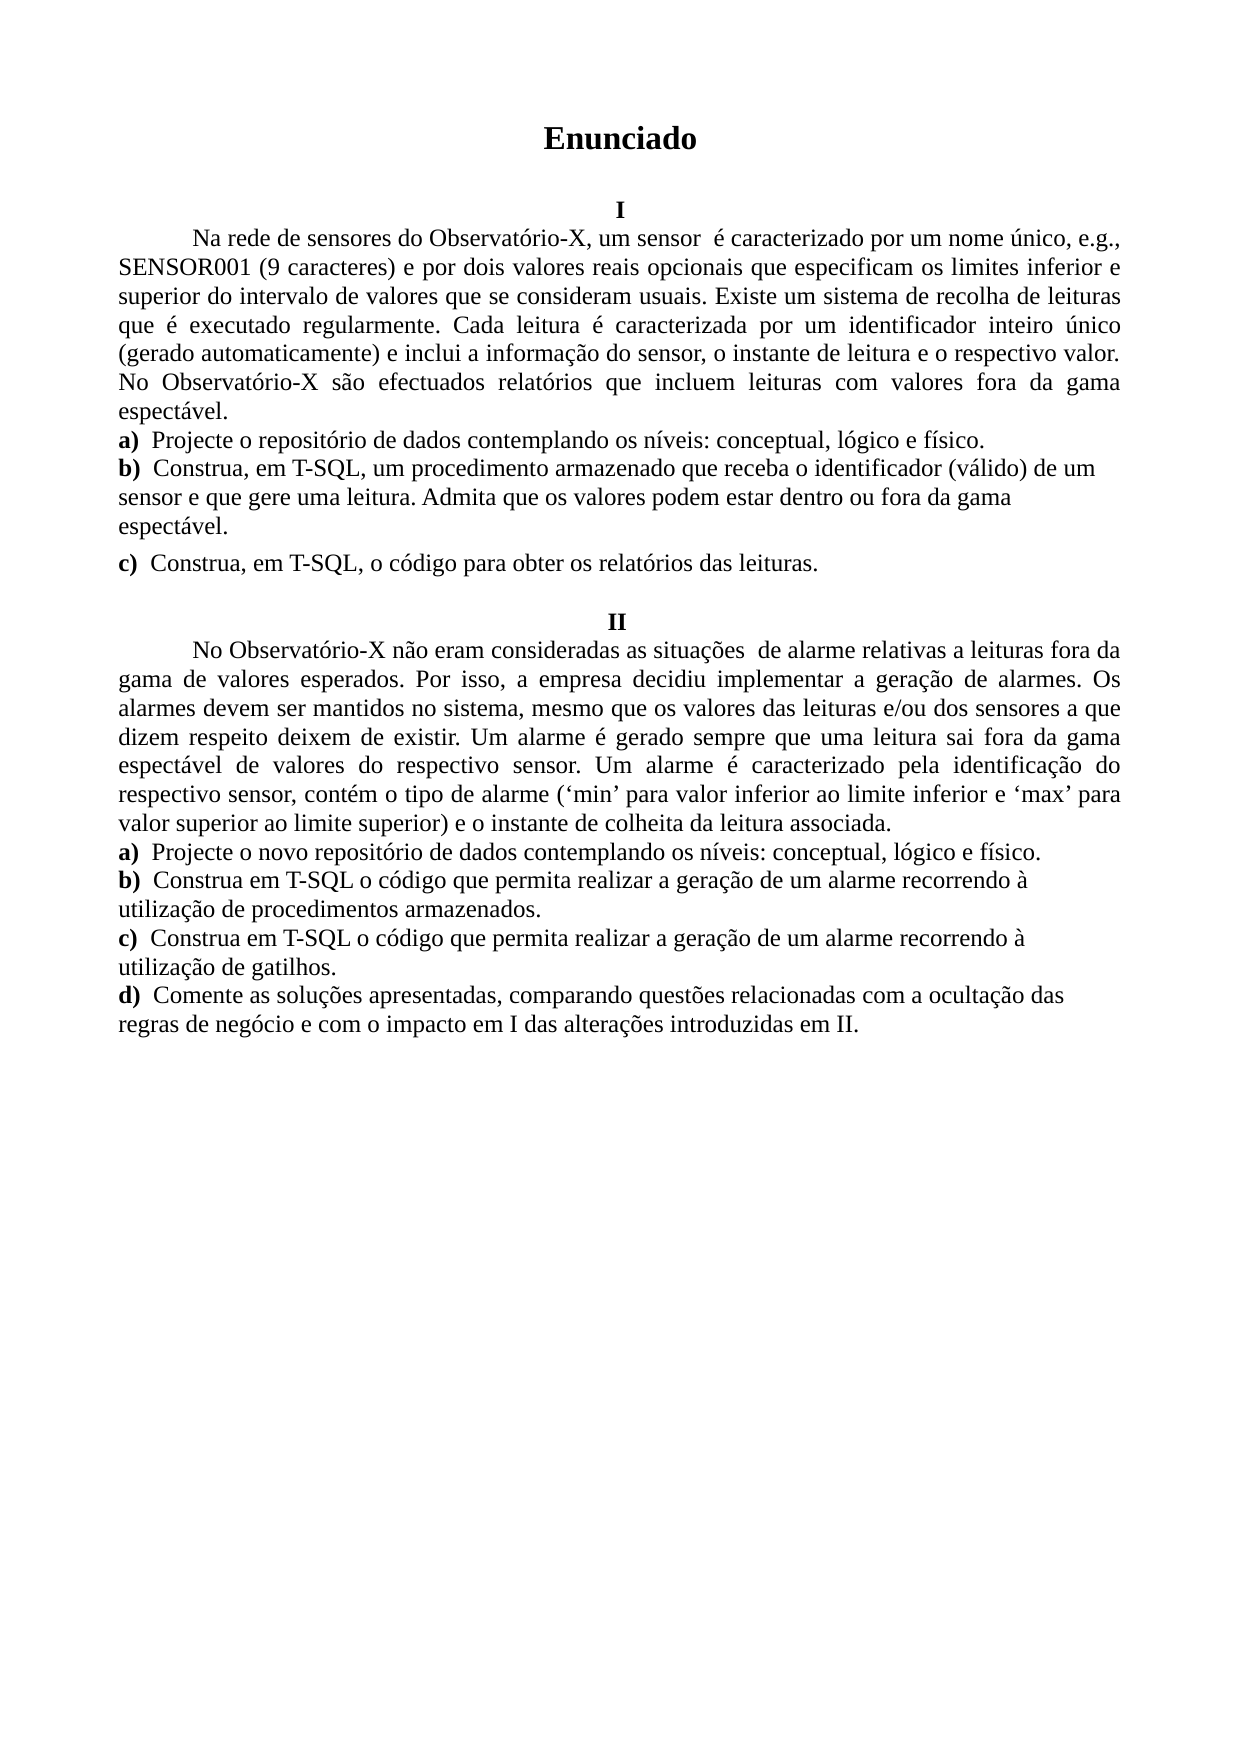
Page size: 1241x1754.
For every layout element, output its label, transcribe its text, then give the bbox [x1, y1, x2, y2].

text d) Comente as soluções apresentadas, comparando questões relacionadas com a ocultação das regras de negócio e com o impacto em I das alterações introduzidas em II. [118, 981, 1122, 1038]
text II [118, 607, 1122, 636]
text No Observatório-X não eram consideradas as situações de alarme relativas a leituras fora da gama de valores esperados. Por isso, a empresa decidiu implementar a geração de alarmes. Os alarmes devem ser mantidos no sistema, mesmo que os valores das leituras e/ou dos sensores a que dizem respeito deixem de existir. Um alarme é gerado sempre que uma leitura sai fora da gama espectável de valores do respectivo sensor. Um alarme é caracterizado pela identificação do respectivo sensor, contém o tipo de alarme (‘min’ para valor inferior ao limite inferior e ‘max’ para valor superior ao limite superior) e o instante de colheita da leitura associada. [118, 636, 1122, 837]
text Enunciado [118, 118, 1122, 156]
text a) Projecte o novo repositório de dados contemplando os níveis: conceptual, lógico e físico. [118, 837, 1122, 866]
text b) Construa, em T-SQL, um procedimento armazenado que receba o identificador (válido) de um sensor e que gere uma leitura. Admita que os valores podem estar dentro ou fora da gama espectável. [118, 453, 1122, 540]
text Na rede de sensores do Observatório-X, um sensor é caracterizado por um nome único, e.g., SENSOR001 (9 caracteres) e por dois valores reais opcionais que especificam os limites inferior e superior do intervalo de valores que se consideram usuais. Existe um sistema de recolha de leituras que é executado regularmente. Cada leitura é caracterizada por um identificador inteiro único (gerado automaticamente) e inclui a informação do sensor, o instante de leitura e o respectivo valor. No Observatório-X são efectuados relatórios que incluem leituras com valores fora da gama espectável. [118, 223, 1122, 425]
text c) Construa, em T-SQL, o código para obter os relatórios das leituras. [118, 540, 1122, 578]
text I [118, 195, 1122, 223]
text c) Construa em T-SQL o código que permita realizar a geração de um alarme recorrendo à utilização de gatilhos. [118, 923, 1122, 981]
text a) Projecte o repositório de dados contemplando os níveis: conceptual, lógico e físico. [118, 425, 1122, 453]
text b) Construa em T-SQL o código que permita realizar a geração de um alarme recorrendo à utilização de procedimentos armazenados. [118, 866, 1122, 923]
